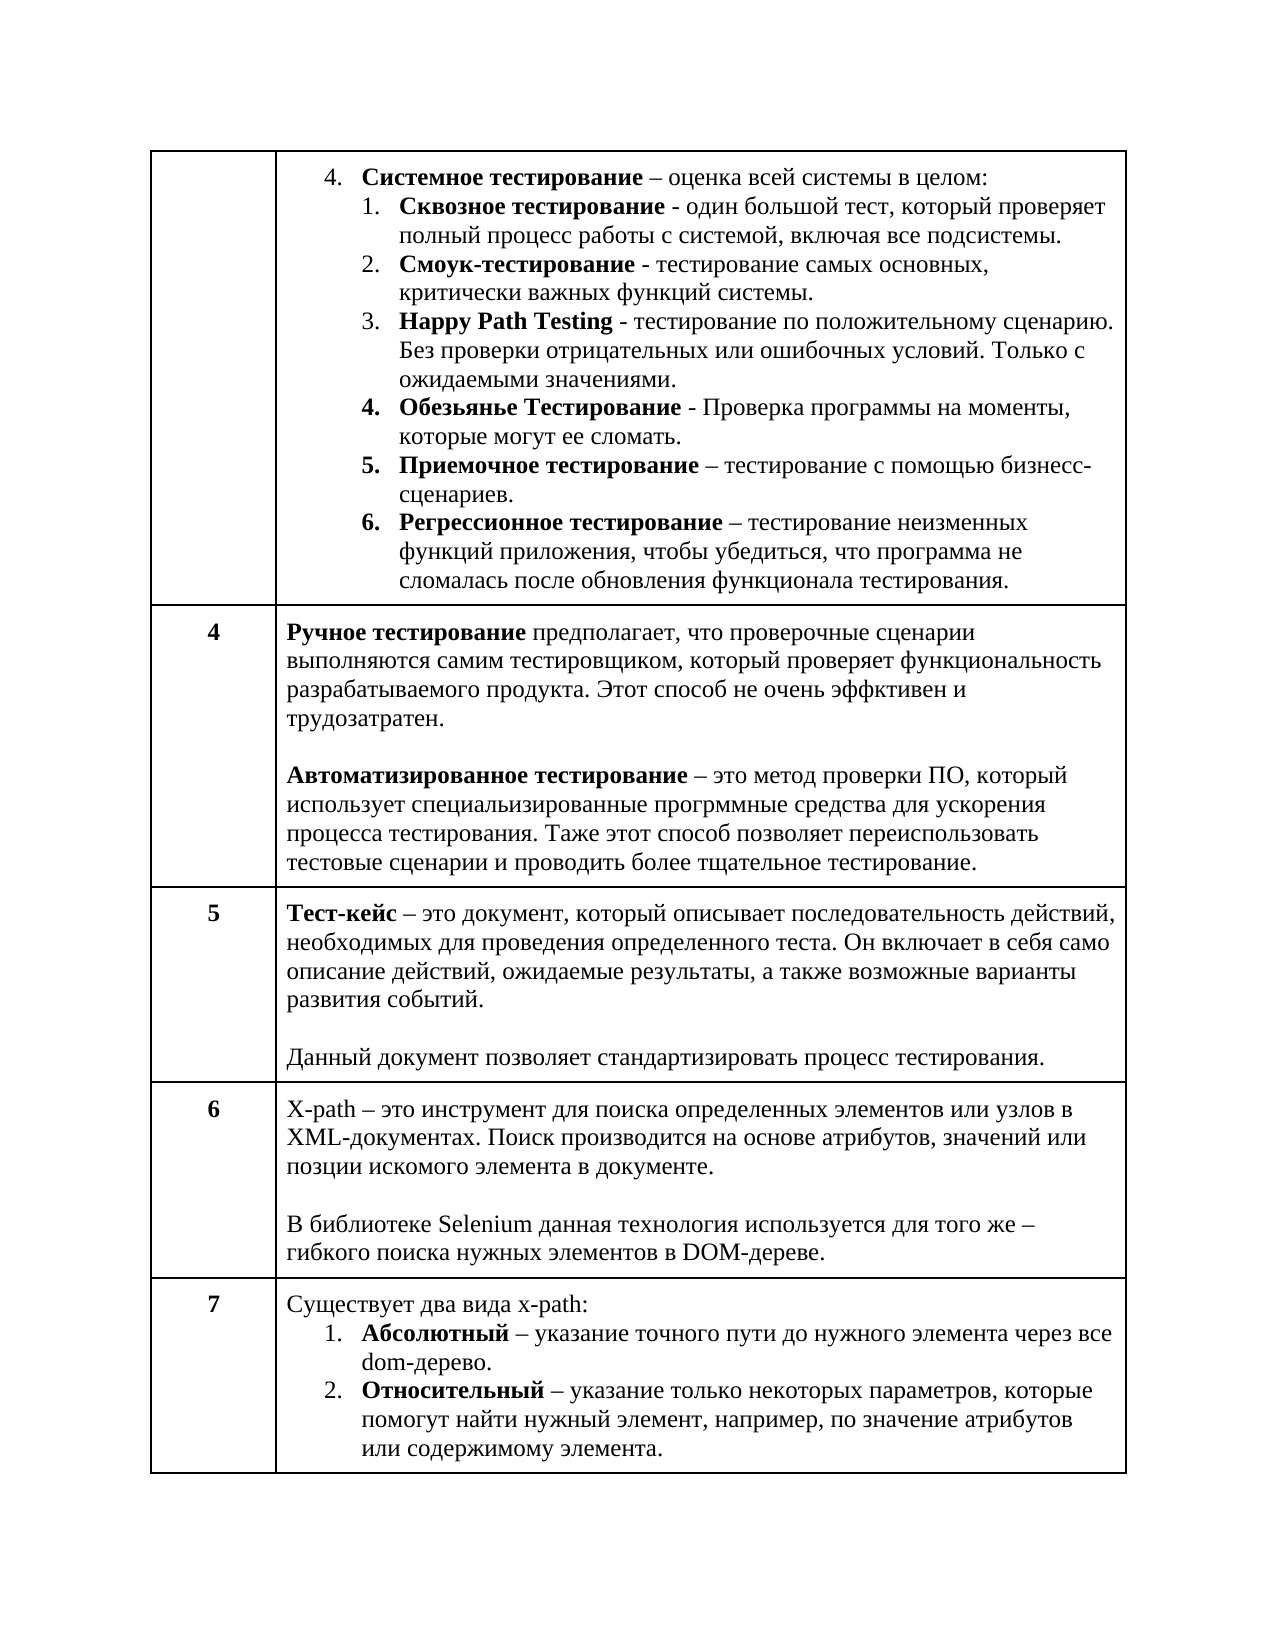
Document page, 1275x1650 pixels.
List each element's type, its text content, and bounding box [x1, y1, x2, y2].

table_cell 6 [152, 1083, 275, 1277]
table_cell Виды функционального тестирования: Unit-тестирование – тестирование на этапе написания основного кода Интеграционное тестирование – тестирование нескольких компонентов проекта как единое целое. Изучается их взаимодействие между собой. Тестирование интерфейса Системное тестирование – оценка всей системы в целом: Сквозное тестирование - один большой тест, который проверяет полный процесс работы с системой, включая все подсистемы. Смоук-тестирование - тестирование самых основных, критически важных функций системы. Happy Path Testing - тестирование по положительному сценарию. Без проверки отрицательных или ошибочных условий. Только с ожидаемыми значениями. Обезьянье Тестирование - Проверка программы на моменты, которые могут ее сломать. Приемочное тестирование – тестирование с помощью бизнесс-сценариев. Регрессионное тестирование – тестирование неизменных функций приложения, чтобы убедиться, что программа не сломалась после обновления функционала тестирования. [277, 152, 1125, 604]
table_cell 4 [152, 606, 275, 886]
table_cell [152, 152, 275, 604]
table_cell Тест-кейс – это документ, который описывает последовательность действий, необходимых для проведения определенного теста. Он включает в себя само описание действий, ожидаемые результаты, а также возможные варианты развития событий. Данный документ позволяет стандартизировать процесс тестирования. [277, 888, 1125, 1081]
table_cell X-path – это инструмент для поиска определенных элементов или узлов в XML-документах. Поиск производится на основе атрибутов, значений или позции искомого элемента в документе. В библиотеке Selenium данная технология используется для того же – гибкого поиска нужных элементов в DOM-дереве. [277, 1083, 1125, 1277]
table_cell 5 [152, 888, 275, 1081]
table_cell Ручное тестирование предполагает, что проверочные сценарии выполняются самим тестировщиком, который проверяет функциональность разрабатываемого продукта. Этот способ не очень эффктивен и трудозатратен. Автоматизированное тестирование – это метод проверки ПО, который использует специальизированные прогрммные средства для ускорения процесса тестирования. Таже этот способ позволяет переиспользовать тестовые сценарии и проводить более тщательное тестирование. [277, 606, 1125, 886]
table_cell 7 [152, 1279, 275, 1472]
table_cell Существует два вида x-path: Абсолютный – указание точного пути до нужного элемента через все dom-дерево. Относительный – указание только некоторых параметров, которые помогут найти нужный элемент, например, по значение атрибутов или содержимому элемента. [277, 1279, 1125, 1472]
